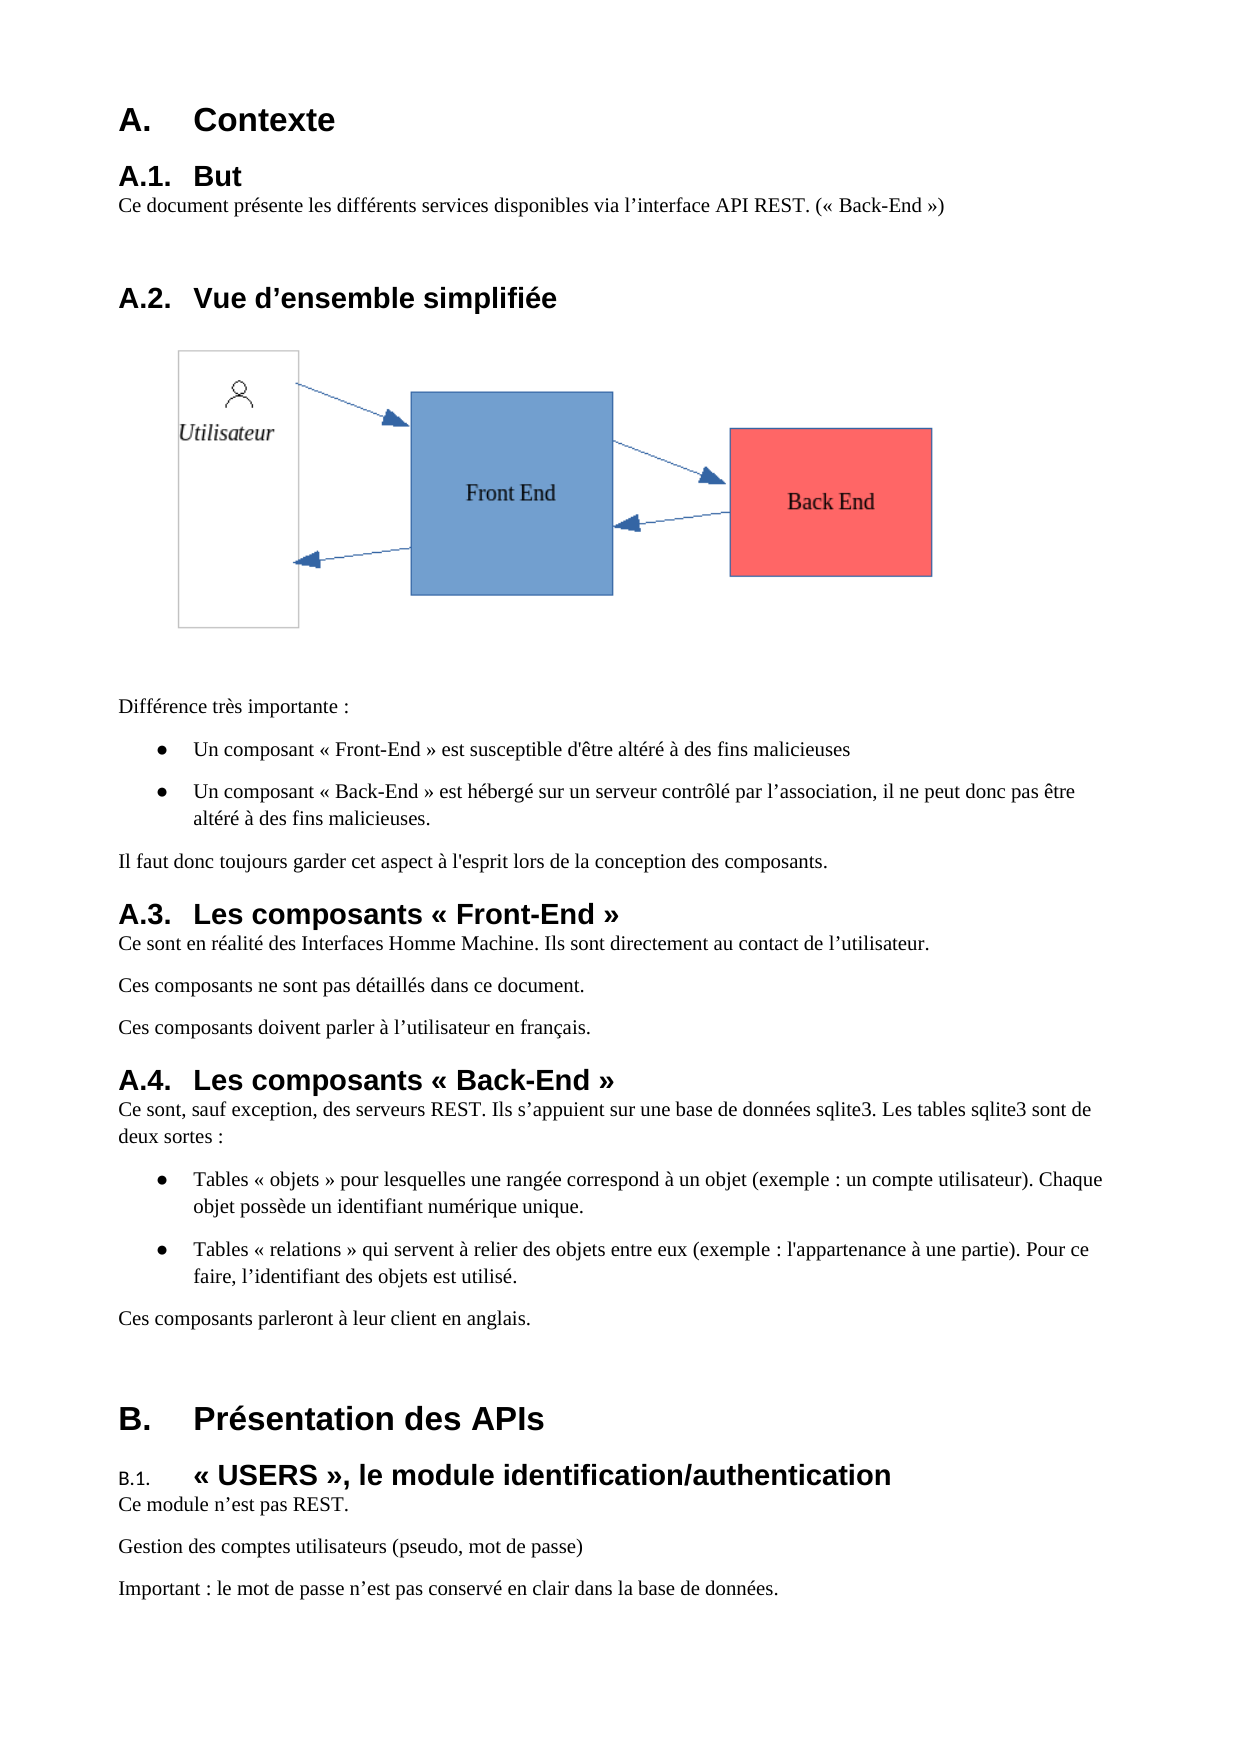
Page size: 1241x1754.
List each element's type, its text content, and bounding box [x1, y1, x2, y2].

text Gestion des comptes utilisateurs (pseudo, mot de passe) [118, 1534, 1122, 1558]
list « USERS », le module identification/authentication [118, 1458, 1122, 1492]
list Un composant « Front-End » est susceptible d'être altéré à des fins malicieuses [156, 737, 1122, 761]
text Ces composants ne sont pas détaillés dans ce document. [118, 973, 1122, 997]
picture [118, 314, 1015, 676]
list Tables « objets » pour lesquelles une rangée correspond à un objet (exemple : un compte utilisateur). Chaque objet possède un identifiant numérique unique. [156, 1167, 1122, 1218]
text Il faut donc toujours garder cet aspect à l'esprit lors de la conception des composants. [118, 848, 1122, 873]
text Ce module n’est pas REST. [118, 1492, 1122, 1516]
list Un composant « Back-End » est hébergé sur un serveur contrôlé par l’association, il ne peut donc pas être altéré à des fins malicieuses. [156, 779, 1122, 830]
list Contexte [118, 100, 1122, 138]
list Vue d’ensemble simplifiée [118, 281, 1122, 315]
text Ce document présente les différents services disponibles via l’interface API REST. (« Back-End ») [118, 193, 1122, 217]
text Ces composants parleront à leur client en anglais. [118, 1306, 1122, 1330]
text Différence très importante : [118, 694, 1122, 718]
text Ce sont, sauf exception, des serveurs REST. Ils s’appuient sur une base de données sqlite3. Les tables sqlite3 sont de deux sortes : [118, 1097, 1122, 1148]
text Ces composants doivent parler à l’utilisateur en français. [118, 1015, 1122, 1039]
text Important : le mot de passe n’est pas conservé en clair dans la base de données. [118, 1576, 1122, 1600]
list But [118, 159, 1122, 193]
list Présentation des APIs [118, 1399, 1122, 1437]
text Ce sont en réalité des Interfaces Homme Machine. Ils sont directement au contact de l’utilisateur. [118, 931, 1122, 954]
list Les composants « Back-End » [118, 1063, 1122, 1097]
list Tables « relations » qui servent à relier des objets entre eux (exemple : l'appartenance à une partie). Pour ce faire, l’identifiant des objets est utilisé. [156, 1236, 1122, 1288]
list Les composants « Front-End » [118, 897, 1122, 931]
